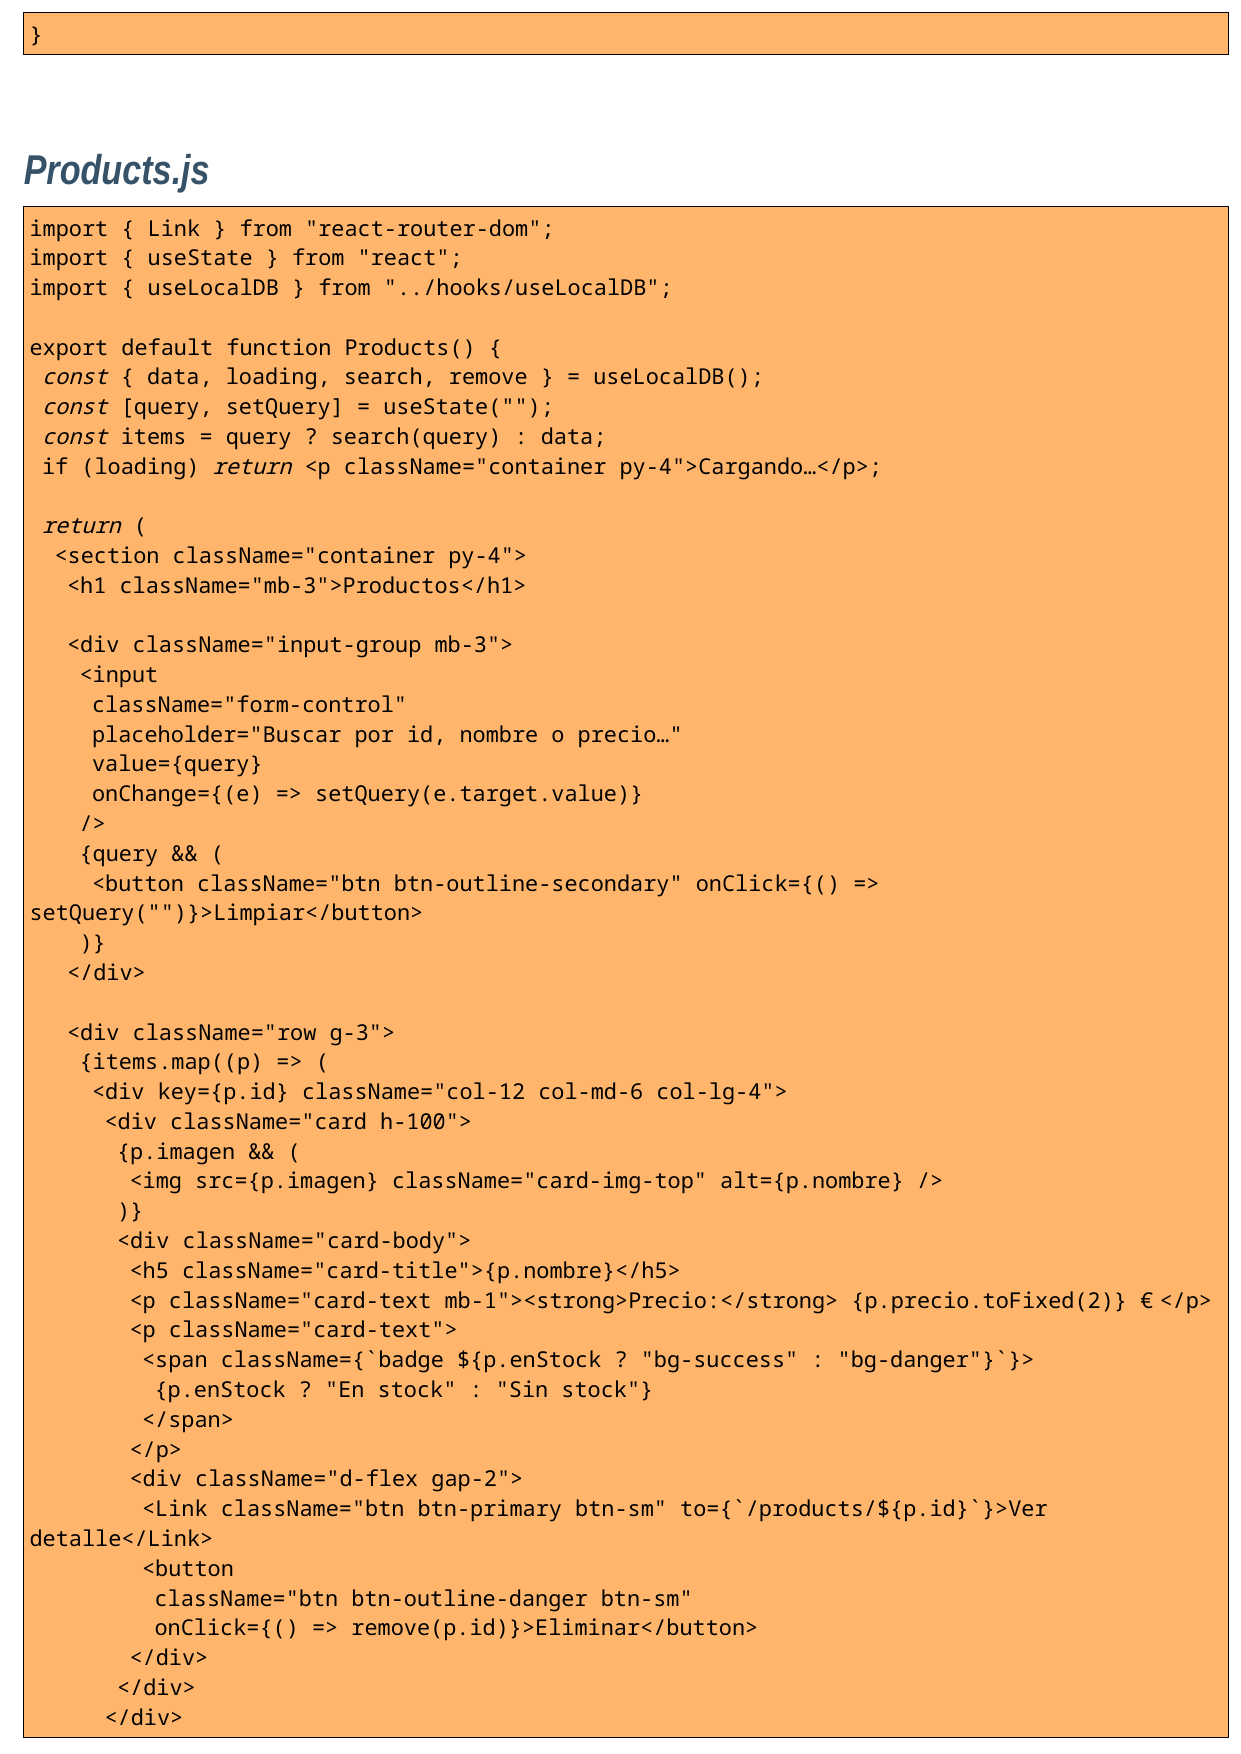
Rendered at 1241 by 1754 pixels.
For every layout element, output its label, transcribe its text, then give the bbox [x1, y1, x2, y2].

table_header import { Link } from "react-router-dom"; import { useState } from "react"; import { useLocalDB } from "../hooks/useLocalDB"; export default function Products() { const { data, loading, search, remove } = useLocalDB(); const [query, setQuery] = useState(""); const items = query ? search(query) : data; if (loading) return <p className="container py-4">Cargando…</p>; return ( <section className="container py-4"> <h1 className="mb-3">Productos</h1> <div className="input-group mb-3"> <input className="form-control" placeholder="Buscar por id, nombre o precio…" value={query} onChange={(e) => setQuery(e.target.value)} /> {query && ( <button className="btn btn-outline-secondary" onClick={() => setQuery("")}>Limpiar</button> )} </div> <div className="row g-3"> {items.map((p) => ( <div key={p.id} className="col-12 col-md-6 col-lg-4"> <div className="card h-100"> {p.imagen && ( <img src={p.imagen} className="card-img-top" alt={p.nombre} /> )} <div className="card-body"> <h5 className="card-title">{p.nombre}</h5> <p className="card-text mb-1"><strong>Precio:</strong> {p.precio.toFixed(2)} € </p> <p className="card-text"> <span className={`badge ${p.enStock ? "bg-success" : "bg-danger"}`}> {p.enStock ? "En stock" : "Sin stock"} </span> </p> <div className="d-flex gap-2"> <Link className="btn btn-primary btn-sm" to={`/products/${p.id}`}>Ver detalle</Link> <button className="btn btn-outline-danger btn-sm" onClick={() => remove(p.id)}>Eliminar</button> </div> </div> </div> [24, 207, 1228, 1737]
table_header } [24, 13, 1228, 54]
subtitle Products.js [23, 145, 1228, 193]
